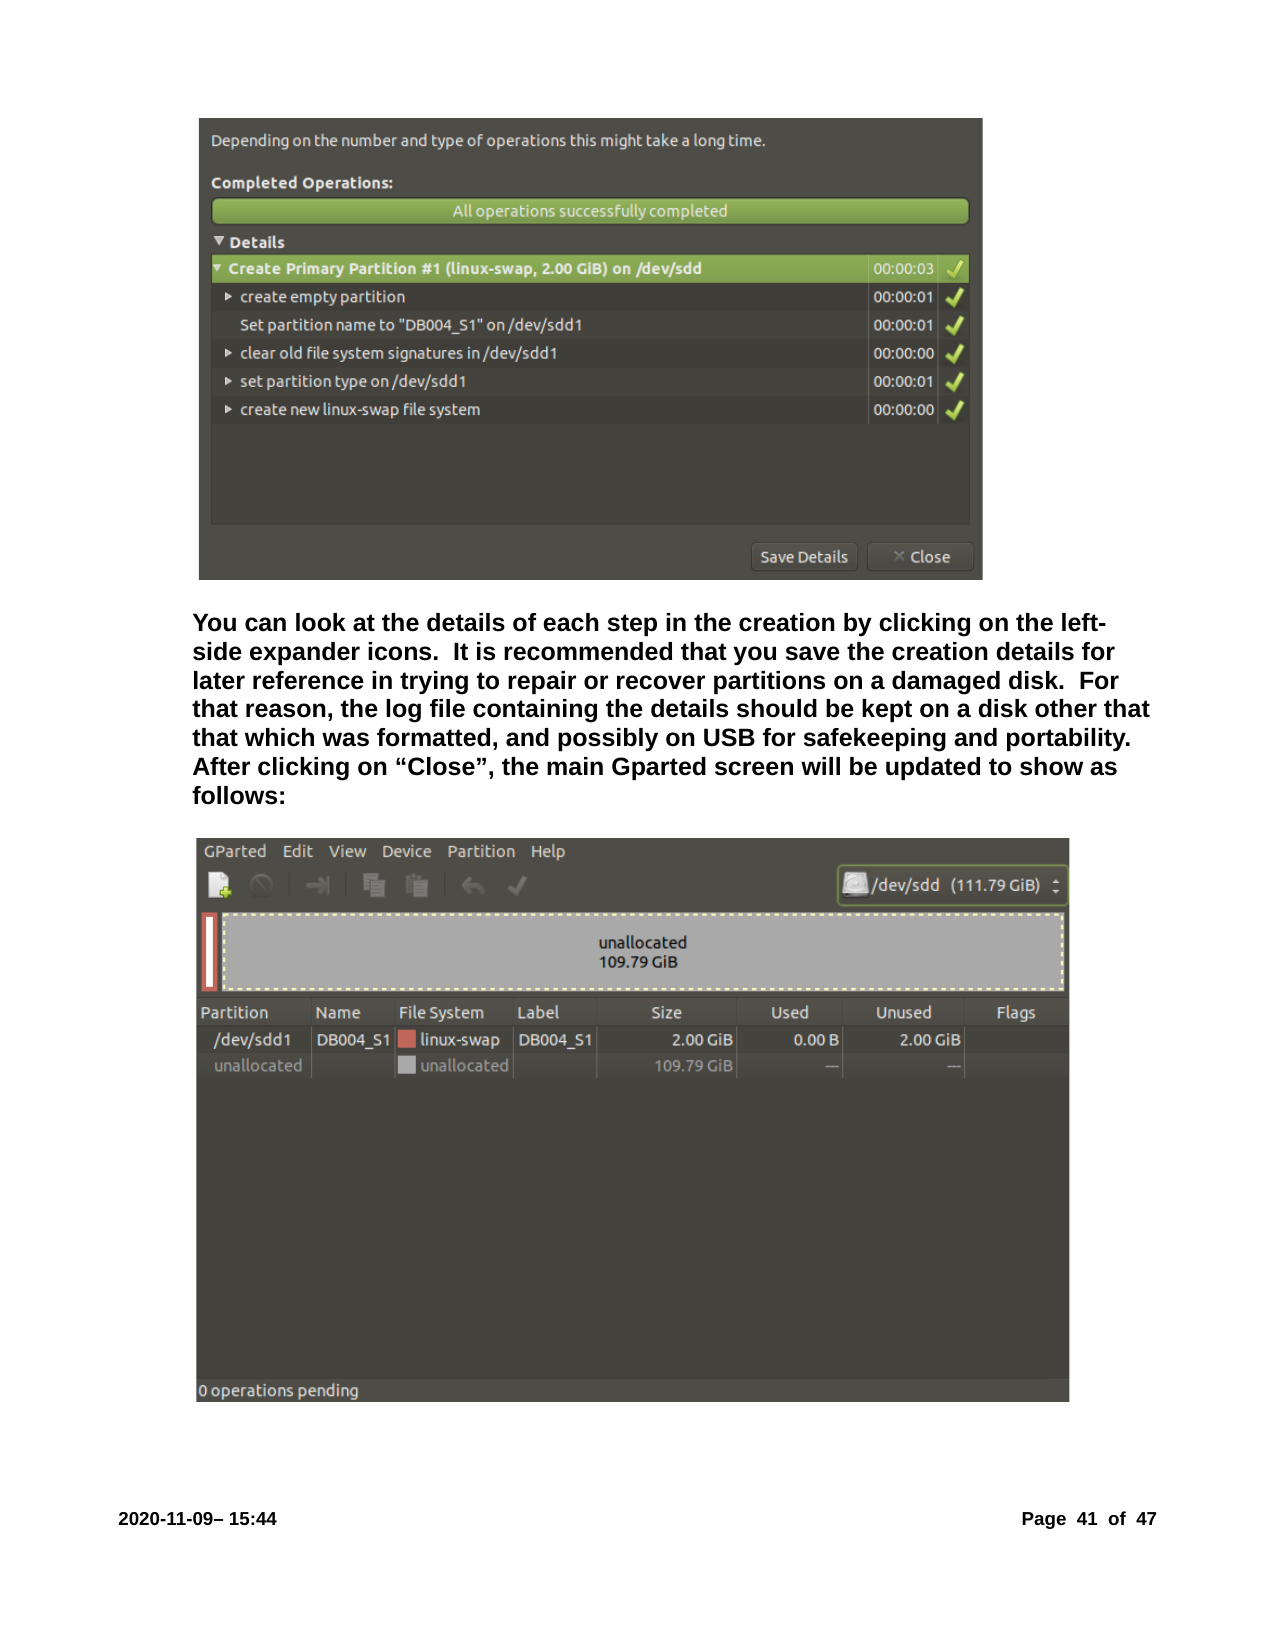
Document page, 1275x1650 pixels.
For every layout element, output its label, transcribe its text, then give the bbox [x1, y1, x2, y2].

picture [196, 838, 1070, 1402]
text You can look at the details of each step in the creation by clicking on the left-side expander icons. It is recommended that you save the creation details for later reference in trying to repair or recover partitions on a damaged disk. For that reason, the log file containing the details should be kept on a disk other that that which was formatted, and possibly on USB for safekeeping and portability. After clicking on “Close”, the main Gparted screen will be updated to show as follows: [192, 608, 1157, 809]
picture [198, 118, 983, 580]
